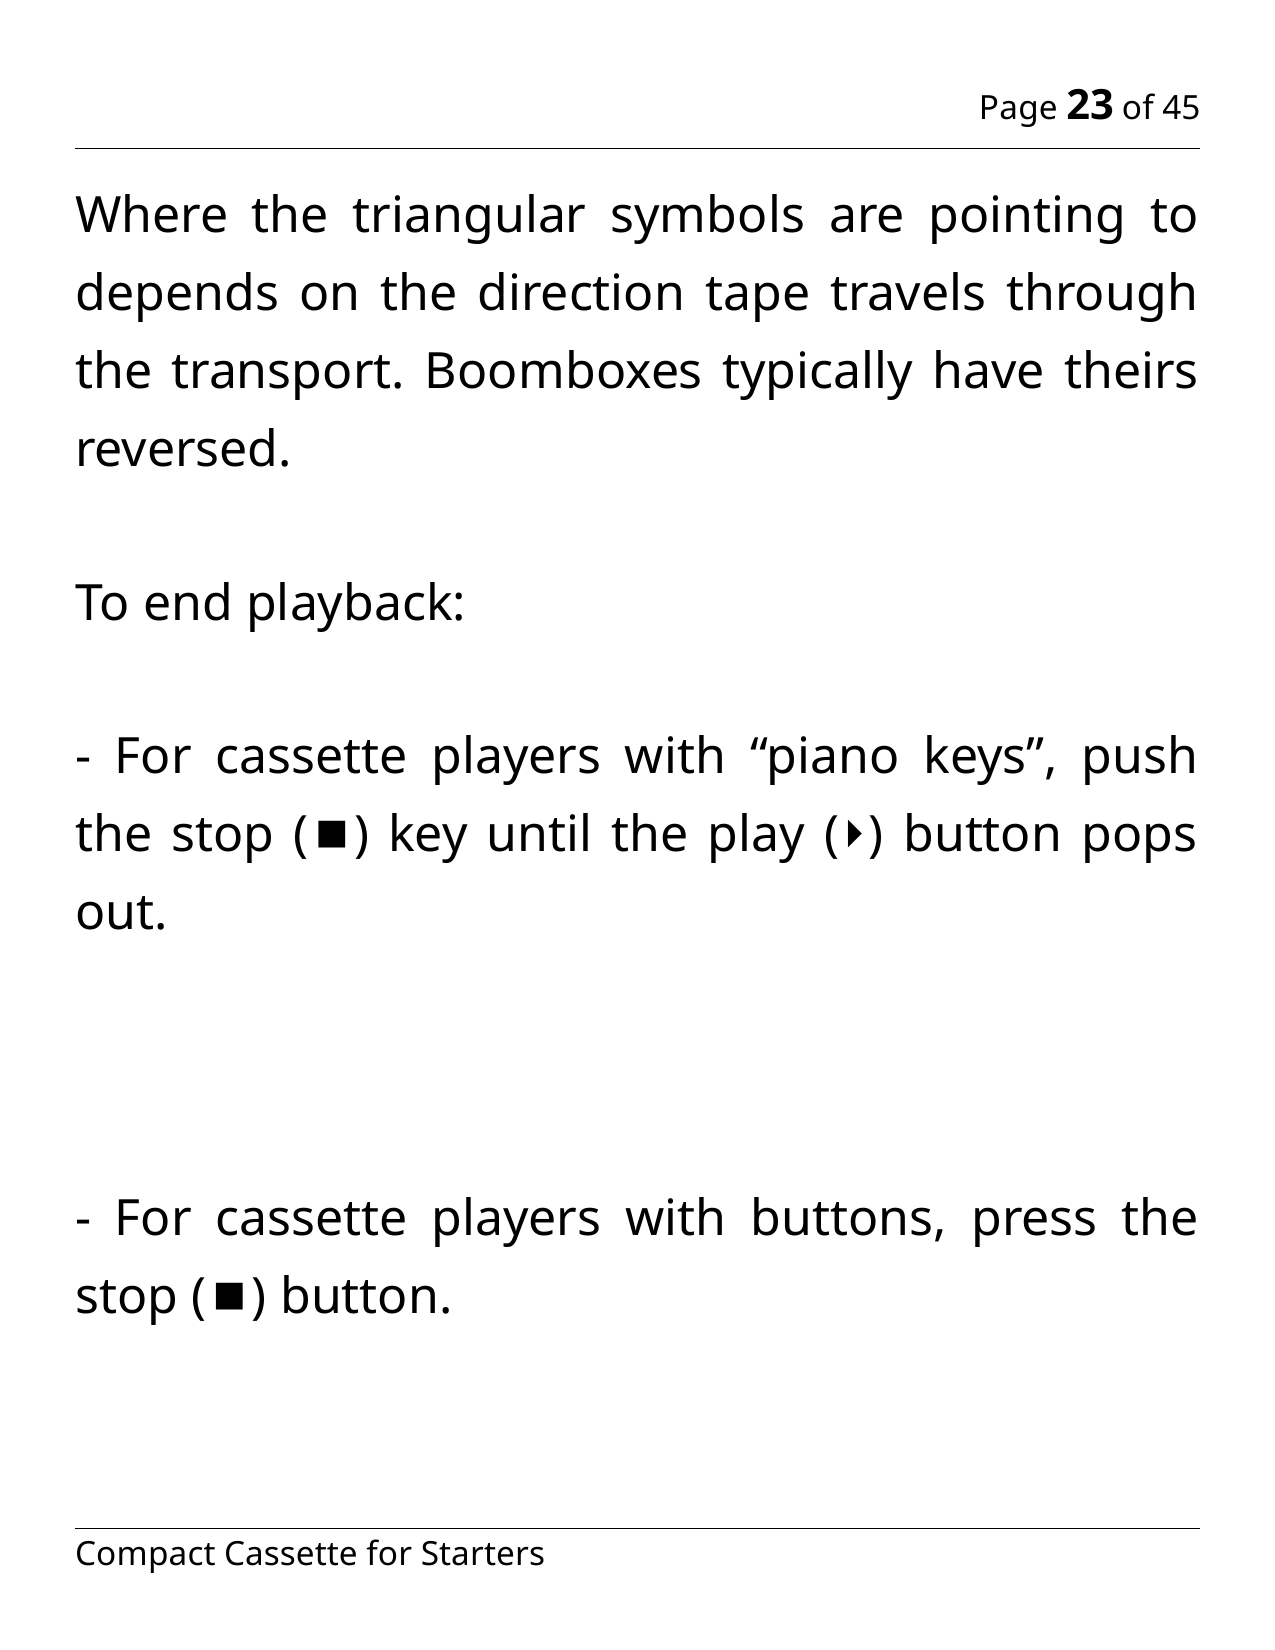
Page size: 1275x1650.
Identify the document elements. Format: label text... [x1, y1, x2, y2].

text - For cassette players with buttons, press the stop (⏹) button. [75, 1182, 1200, 1328]
text To end playback: [75, 566, 1200, 634]
text Where the triangular symbols are pointing to depends on the direction tape travels through the transport. Boomboxes typically have theirs reversed. [75, 179, 1200, 481]
text - For cassette players with “piano keys”, push the stop (⏹) key until the play (⏵) button pops out. [75, 719, 1200, 944]
